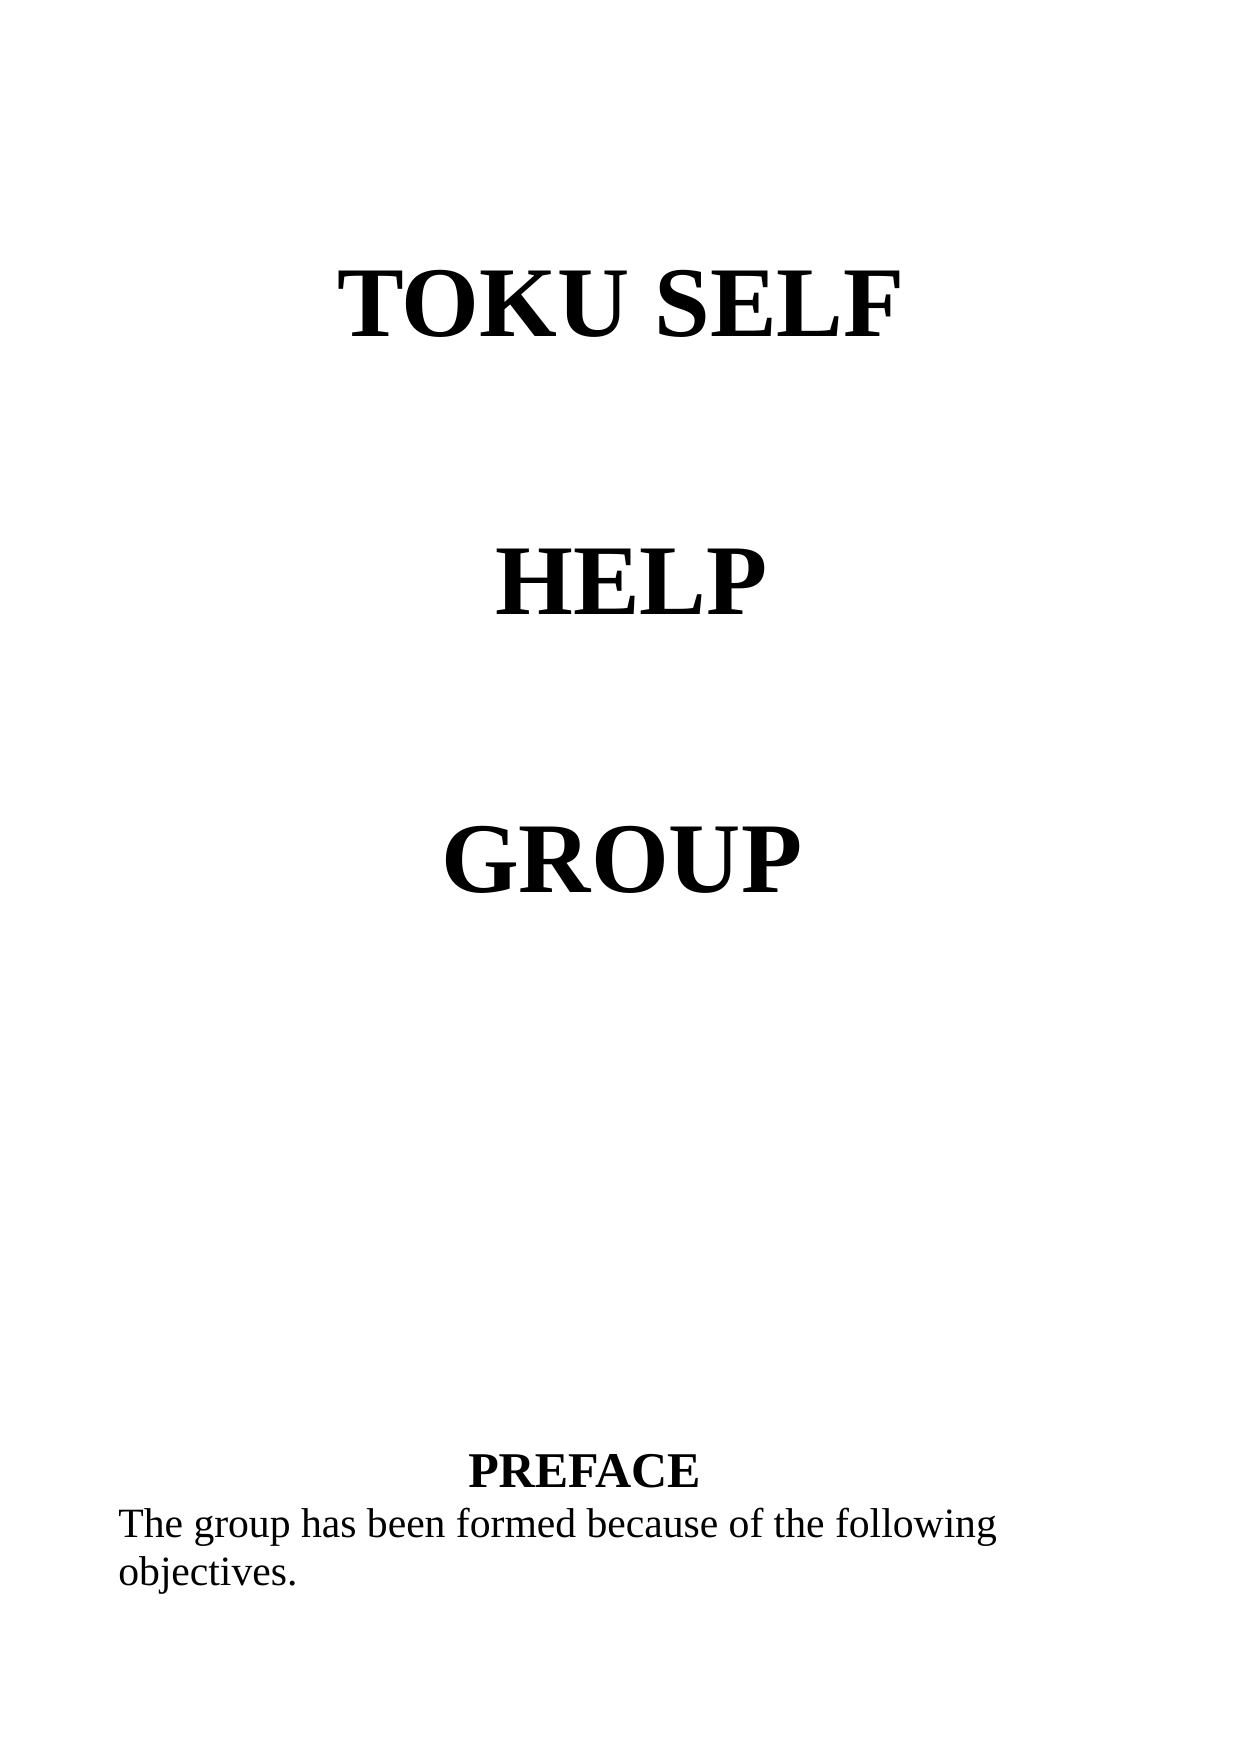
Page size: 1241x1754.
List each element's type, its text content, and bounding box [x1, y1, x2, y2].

text PREFACE [118, 1441, 1122, 1498]
text GROUP [118, 798, 1122, 913]
text HELP [118, 521, 1122, 636]
text The group has been formed because of the following objectives. [118, 1498, 1122, 1594]
text TOKU SELF [118, 243, 1122, 358]
